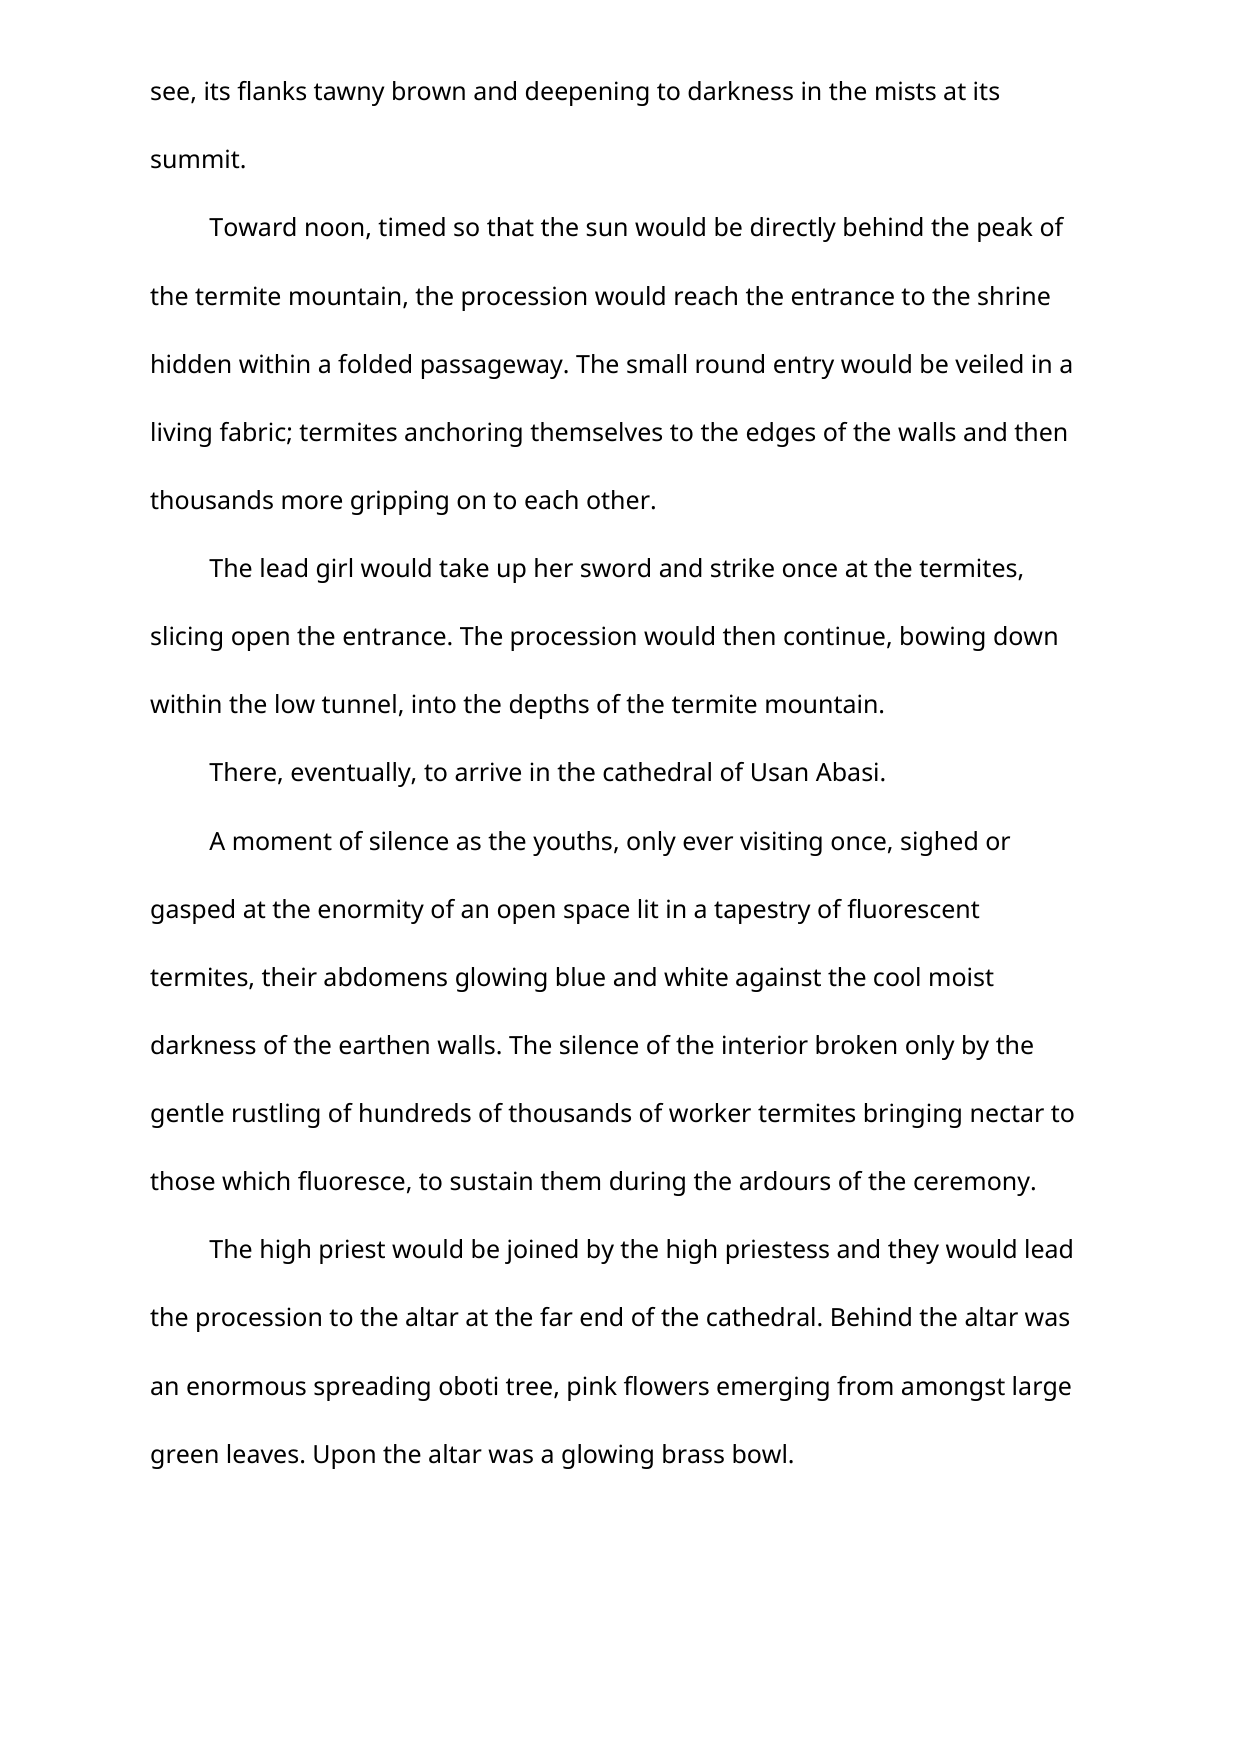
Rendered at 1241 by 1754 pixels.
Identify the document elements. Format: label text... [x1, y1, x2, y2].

text Toward noon, timed so that the sun would be directly behind the peak of the termite mountain, the procession would reach the entrance to the shrine hidden within a folded passageway. The small round entry would be veiled in a living fabric; termites anchoring themselves to the edges of the walls and then thousands more gripping on to each other. [150, 210, 1090, 517]
text see, its flanks tawny brown and deepening to darkness in the mists at its summit. [150, 74, 1090, 176]
text The high priest would be joined by the high priestess and they would lead the procession to the altar at the far end of the cathedral. Behind the altar was an enormous spreading oboti tree, pink flowers emerging from amongst large green leaves. Upon the altar was a glowing brass bowl. [150, 1232, 1090, 1470]
text The lead girl would take up her sword and strike once at the termites, slicing open the entrance. The procession would then continue, bowing down within the low tunnel, into the depths of the termite mountain. [150, 551, 1090, 721]
text A moment of silence as the youths, only ever visiting once, sighed or gasped at the enormity of an open space lit in a tapestry of fluorescent termites, their abdomens glowing blue and white against the cool moist darkness of the earthen walls. The silence of the interior broken only by the gentle rustling of hundreds of thousands of worker termites bringing nectar to those which fluoresce, to sustain them during the ardours of the ceremony. [150, 823, 1090, 1198]
text There, eventually, to arrive in the cathedral of Usan Abasi. [150, 755, 1090, 789]
